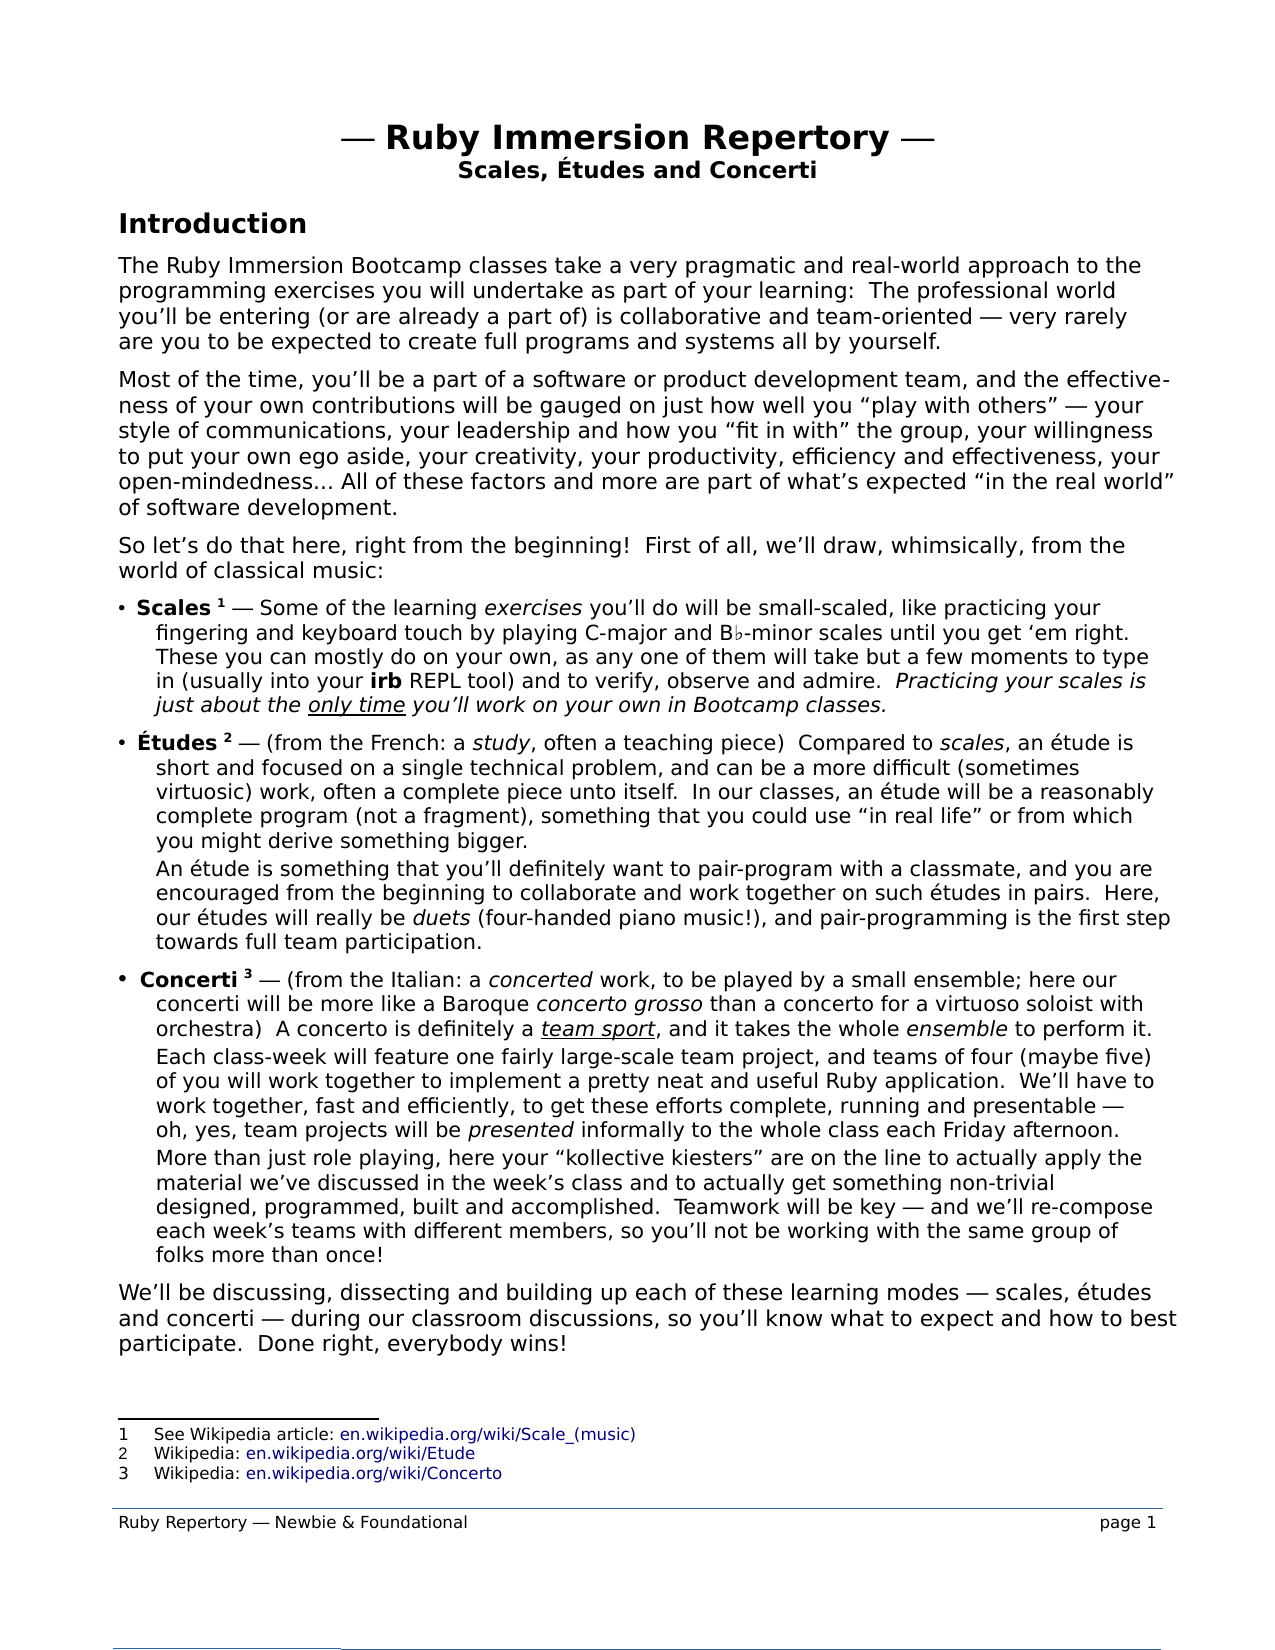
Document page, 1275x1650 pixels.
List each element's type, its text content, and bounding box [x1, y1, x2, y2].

list Wikipedia: en.wikipedia.org/wiki/Etude [118, 1444, 1157, 1464]
list Études ― (from the French: a study, often a teaching piece) Compared to scales, an étude is short and focused on a single technical problem, and can be a more difficult (sometimes virtuosic) work, often a complete piece unto itself. In our classes, an étude will be a reasonably complete program (not a fragment), something that you could use “in real life” or from which you might derive something bigger. [118, 730, 1157, 853]
text Each class-week will feature one fairly large-scale team project, and teams of four (maybe five) of you will work together to implement a pretty neat and useful Ruby application. We’ll have to work together, fast and efficiently, to get these efforts complete, running and presentable ― oh, yes, team projects will be presented informally to the whole class each Friday afternoon. [156, 1045, 1157, 1142]
text ― Ruby Immersion Repertory ― [118, 118, 1157, 157]
list Wikipedia: en.wikipedia.org/wiki/Concerto [118, 1464, 1157, 1483]
text We’ll be discussing, dissecting and building up each of these learning modes ― scales, études and concerti ― during our classroom discussions, so you’ll know what to expect and how to best participate. Done right, everybody wins! [118, 1280, 1182, 1357]
text More than just role playing, here your “kollective kiesters” are on the line to actually apply the material we’ve discussed in the week’s class and to actually get something non-trivial designed, programmed, built and accomplished. Teamwork will be key ― and we’ll re-compose each week’s teams with different members, so you’ll not be working with the same group of folks more than once! [156, 1146, 1157, 1268]
list Concerti ― (from the Italian: a concerted work, to be played by a small ensemble; here our concerti will be more like a Baroque concerto grosso than a concerto for a virtuoso soloist with orchestra) A concerto is definitely a team sport, and it takes the whole ensemble to perform it. [118, 967, 1167, 1041]
text Scales, Études and Concerti [118, 157, 1157, 184]
text So let’s do that here, right from the beginning! First of all, we’ll draw, whimsically, from the world of classical music: [118, 533, 1182, 584]
list See Wikipedia article: en.wikipedia.org/wiki/Scale_(music) [118, 1425, 1157, 1444]
text The Ruby Immersion Bootcamp classes take a very pragmatic and real-world approach to the programming exercises you will undertake as part of your learning: The professional world you’ll be entering (or are already a part of) is collaborative and team-oriented ― very rarely are you to be expected to create full programs and systems all by yourself. [118, 253, 1157, 355]
text Introduction [118, 209, 1157, 240]
text An étude is something that you’ll definitely want to pair-program with a classmate, and you are encouraged from the beginning to collaborate and work together on such études in pairs. Here, our études will really be duets (four-handed piano music!), and pair-pro­gramming is the first step towards full team participation. [156, 857, 1182, 954]
list Scales ― Some of the learning exercises you’ll do will be small-scaled, like practicing your fingering and keyboard touch by playing C-major and B♭-minor scales until you get ‘em right. These you can mostly do on your own, as any one of them will take but a few moments to type in (usually into your irb REPL tool) and to verify, observe and admire. Practicing your scales is just about the only time you’ll work on your own in Bootcamp classes. [118, 596, 1157, 718]
text Most of the time, you’ll be a part of a software or product development team, and the effective­ness of your own contributions will be gauged on just how well you “play with others” ― your style of communications, your leadership and how you “fit in with” the group, your willingness to put your own ego aside, your creativity, your productivity, efficiency and effectiveness, your open-mindedness... All of these factors and more are part of what’s expected “in the real world” of software development. [118, 367, 1182, 520]
